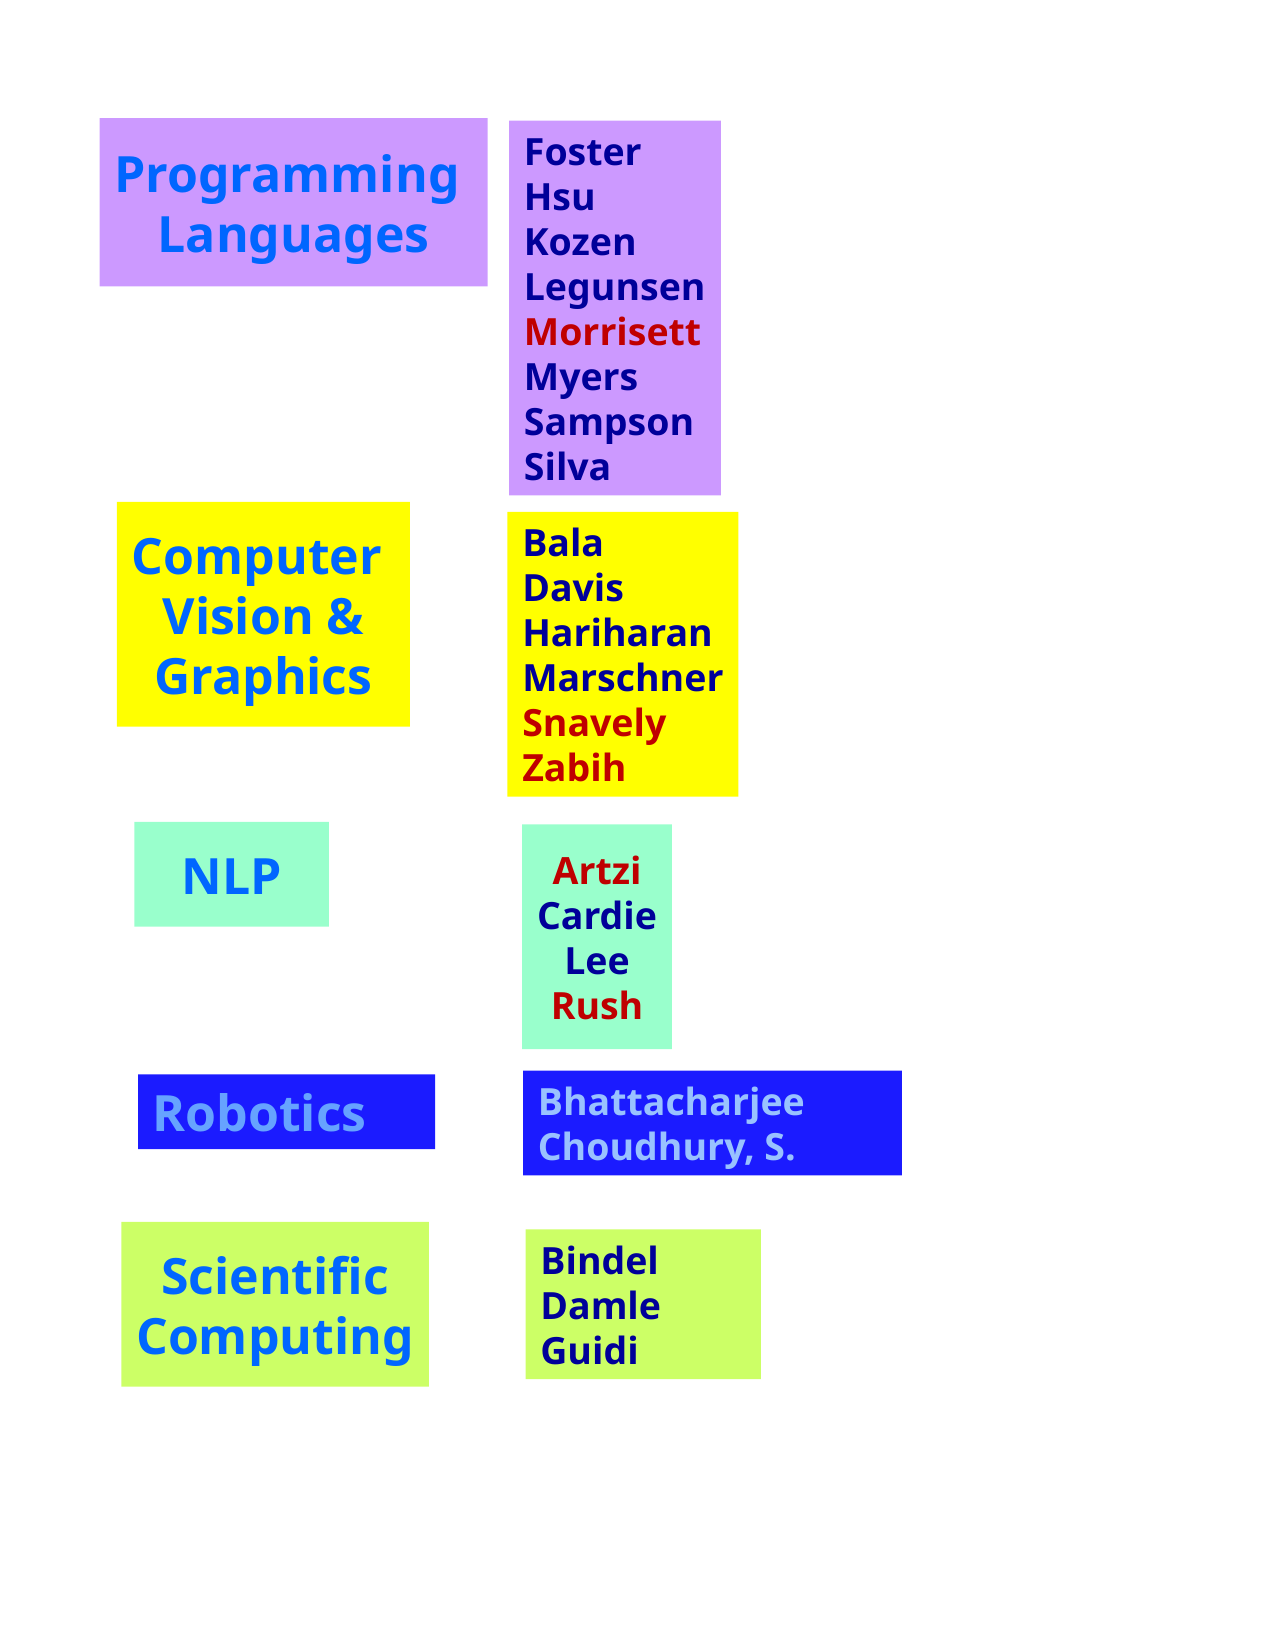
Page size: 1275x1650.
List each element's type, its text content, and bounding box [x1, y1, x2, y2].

text v [488, 118, 1157, 147]
